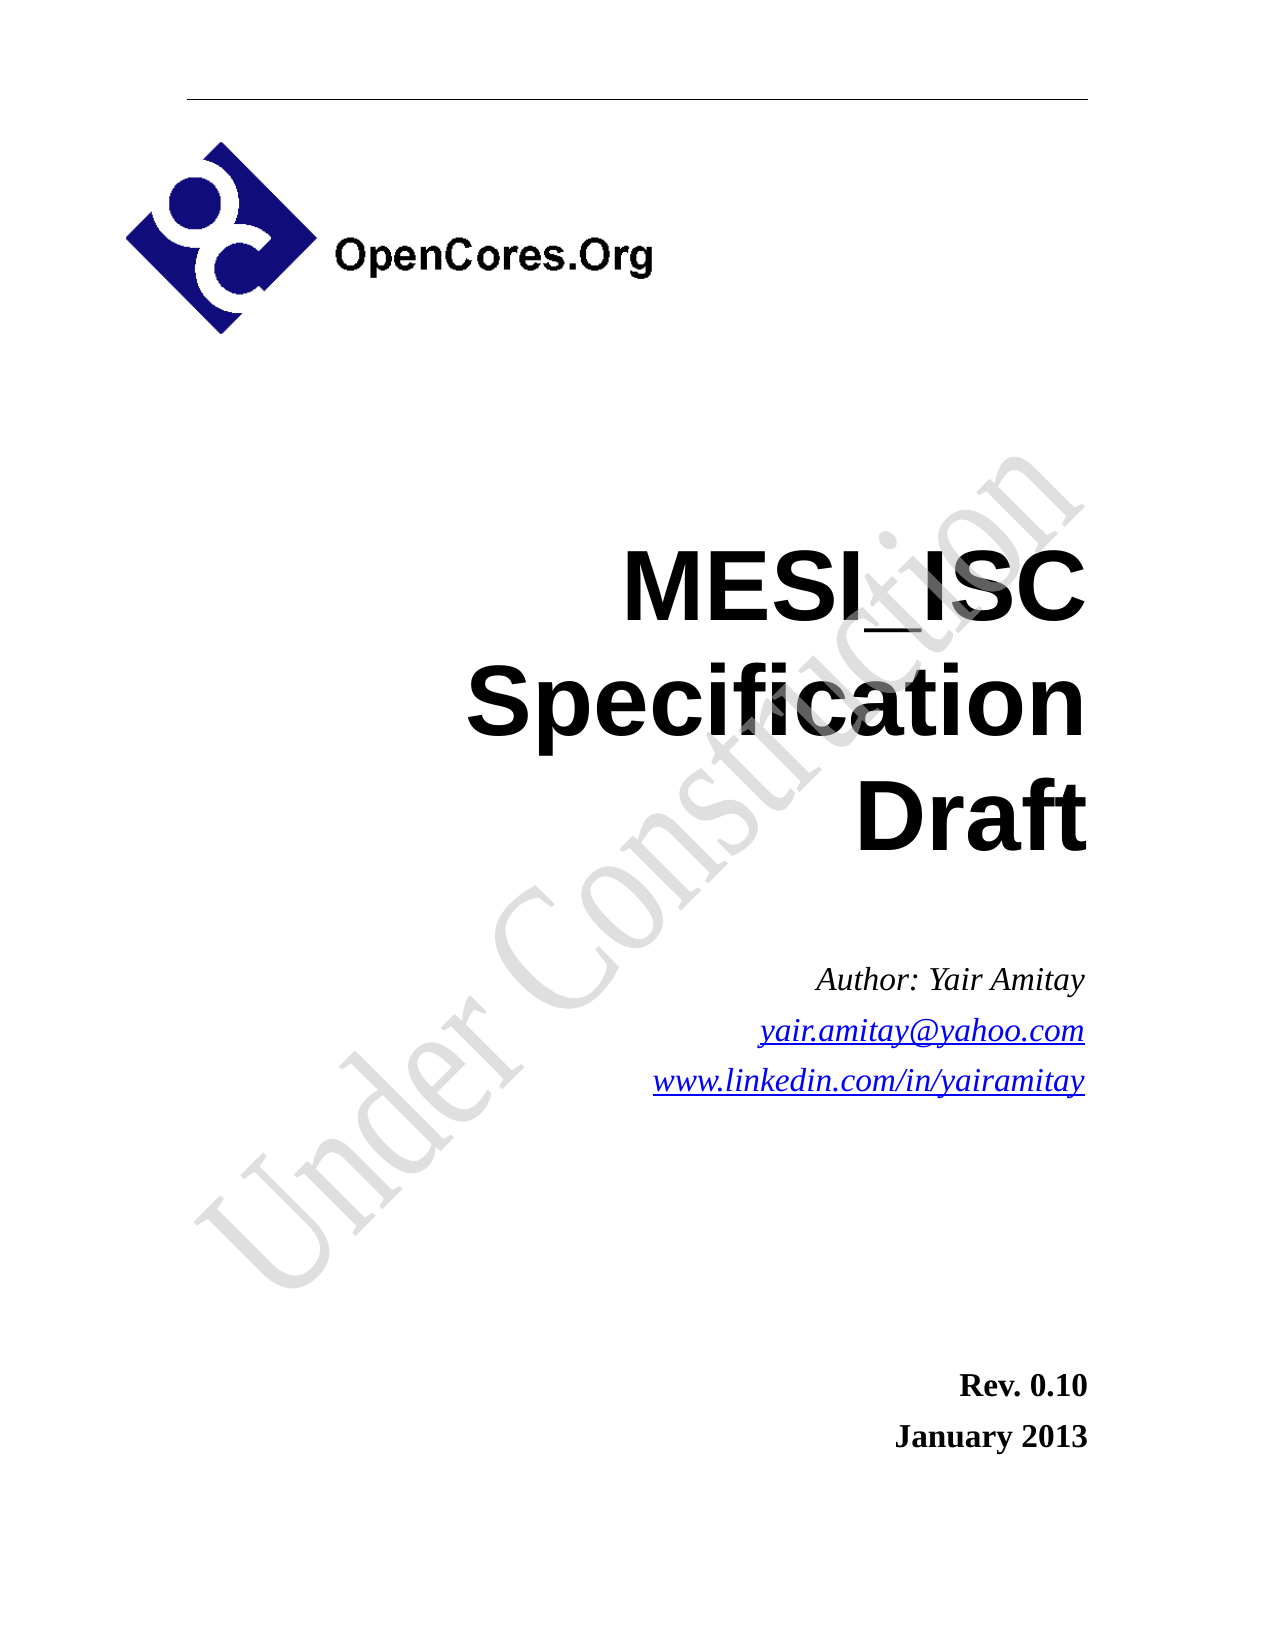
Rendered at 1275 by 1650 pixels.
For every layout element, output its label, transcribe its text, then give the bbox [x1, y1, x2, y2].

text January 2013 [187, 1416, 1088, 1455]
text [519, 959, 606, 997]
text [418, 1061, 450, 1086]
text [367, 1061, 424, 1099]
text [187, 1010, 471, 1048]
text Author: Yair Amitay [599, 959, 1088, 997]
text [187, 1061, 377, 1099]
text MESI_ISC Specification Draft [187, 527, 1088, 872]
text Rev. 0.10 [187, 1366, 1088, 1404]
text yair.amitay@yahoo.com [467, 1010, 1088, 1048]
text www.linkedin.com/in/yairamitay [438, 1061, 1088, 1099]
text [187, 959, 534, 997]
